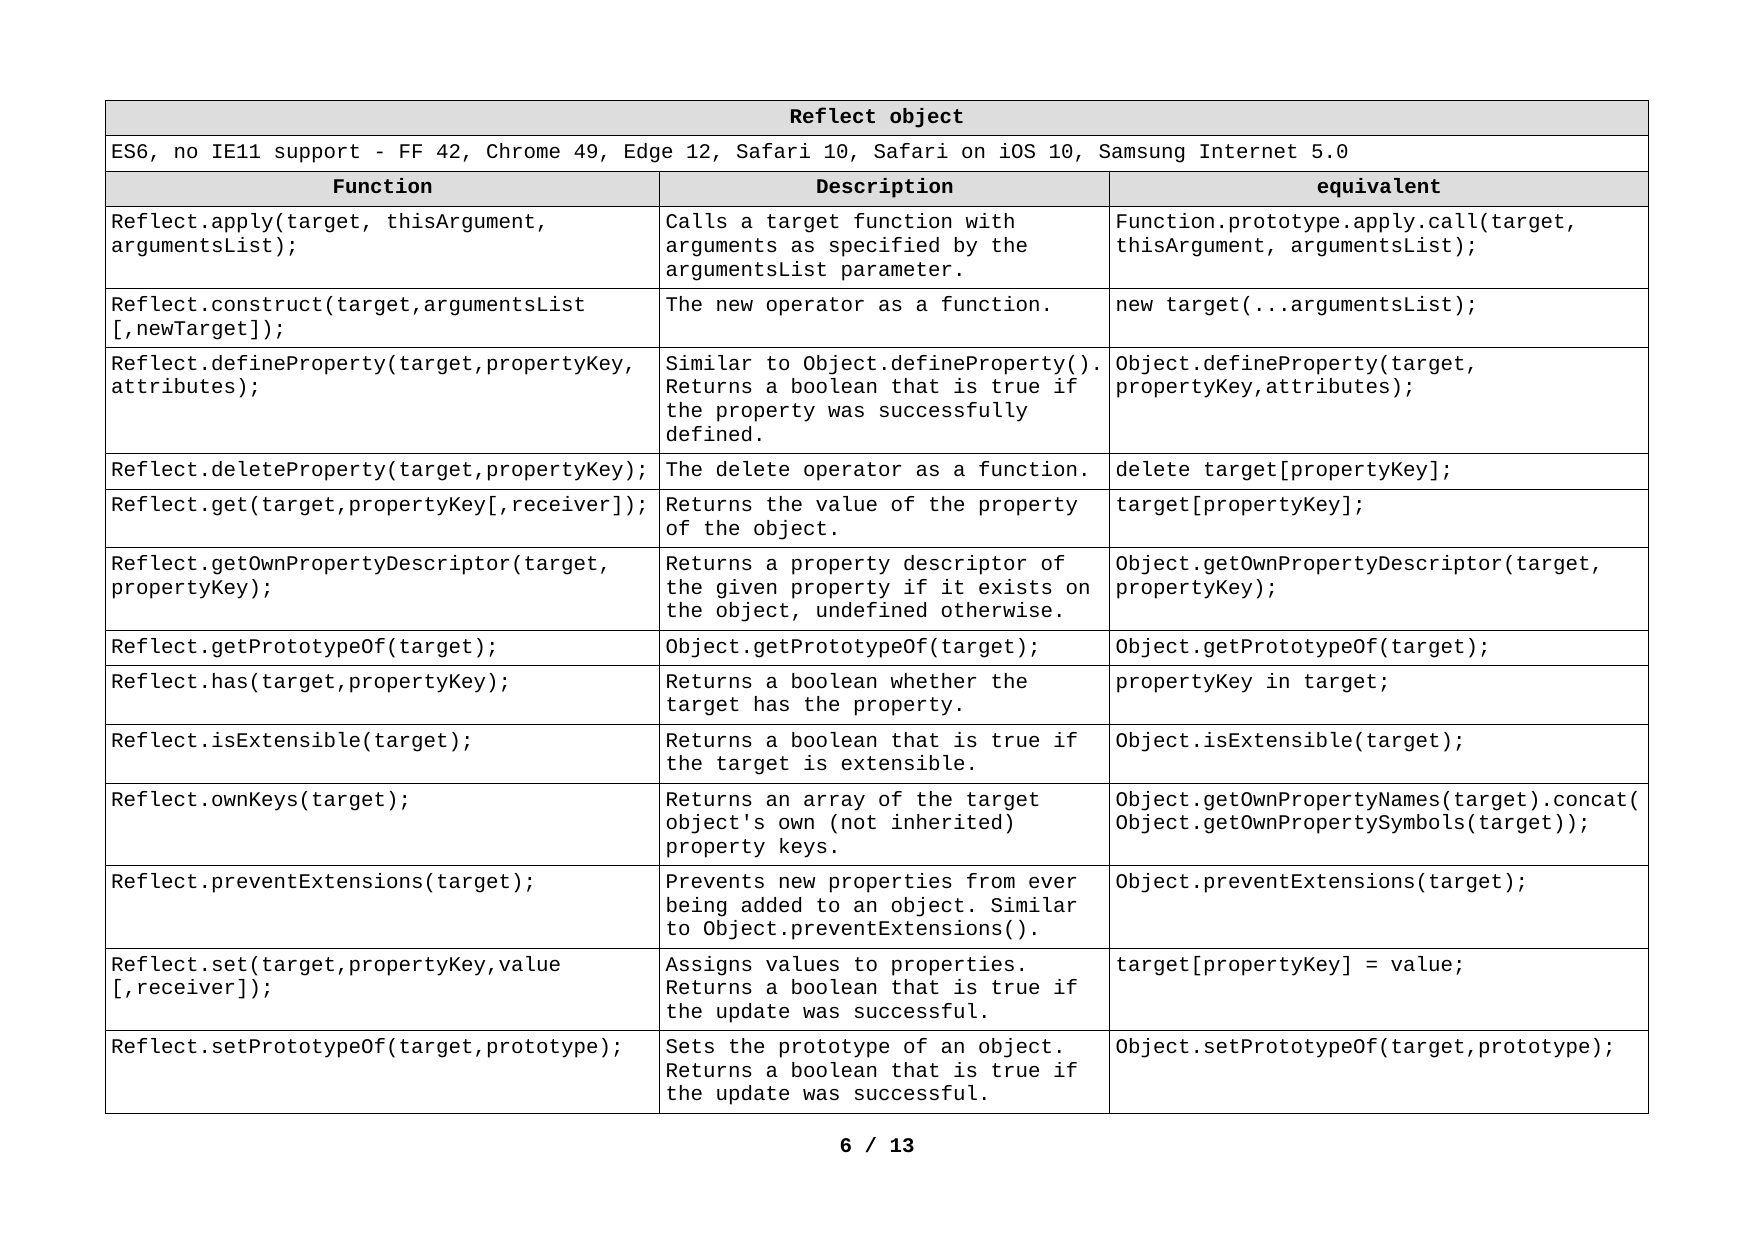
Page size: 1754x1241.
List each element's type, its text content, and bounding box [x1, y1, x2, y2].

table_cell Object.getPrototypeOf(target); [660, 631, 1109, 665]
table_cell Returns a boolean that is true if the target is extensible. [660, 725, 1109, 783]
table_cell Reflect.getPrototypeOf(target); [106, 631, 659, 665]
table_cell target[propertyKey]; [1110, 490, 1648, 547]
table_cell Object.setPrototypeOf(target,prototype); [1110, 1031, 1648, 1113]
table_cell Sets the prototype of an object. Returns a boolean that is true if the update was successful. [660, 1031, 1109, 1113]
table_header Reflect object [106, 101, 1648, 135]
table_cell Reflect.deleteProperty(target,propertyKey); [106, 454, 659, 488]
table_cell Reflect.preventExtensions(target); [106, 866, 659, 948]
table_cell Reflect.setPrototypeOf(target,prototype); [106, 1031, 659, 1113]
table_cell Reflect.defineProperty(target,propertyKey, attributes); [106, 348, 659, 453]
table_cell Returns a boolean whether the target has the property. [660, 666, 1109, 724]
table_cell target[propertyKey] = value; [1110, 949, 1648, 1030]
table_cell The delete operator as a function. [660, 454, 1109, 488]
table_cell equivalent [1110, 172, 1648, 206]
table_cell Object.preventExtensions(target); [1110, 866, 1648, 948]
table_cell Returns a property descriptor of the given property if it exists on the object, undefined otherwise. [660, 548, 1109, 630]
table_cell ES6, no IE11 support - FF 42, Chrome 49, Edge 12, Safari 10, Safari on iOS 10, Samsung Internet 5.0 [106, 136, 1648, 171]
table_cell Reflect.isExtensible(target); [106, 725, 659, 783]
table_cell Returns the value of the property of the object. [660, 490, 1109, 547]
table_cell Reflect.get(target,propertyKey[,receiver]); [106, 490, 659, 547]
table_cell propertyKey in target; [1110, 666, 1648, 724]
table_cell delete target[propertyKey]; [1110, 454, 1648, 488]
table_cell Object.getPrototypeOf(target); [1110, 631, 1648, 665]
table_cell Object.defineProperty(target, propertyKey,attributes); [1110, 348, 1648, 453]
table_cell Similar to Object.defineProperty(). Returns a boolean that is true if the property was successfully defined. [660, 348, 1109, 453]
table_cell Object.getOwnPropertyNames(target).concat(Object.getOwnPropertySymbols(target)); [1110, 784, 1648, 865]
table_cell new target(...argumentsList); [1110, 289, 1648, 347]
table_cell Returns an array of the target object's own (not inherited) property keys. [660, 784, 1109, 865]
table_cell Function.prototype.apply.call(target, thisArgument, argumentsList); [1110, 207, 1648, 288]
table_cell Calls a target function with arguments as specified by the argumentsList parameter. [660, 207, 1109, 288]
table_cell Object.isExtensible(target); [1110, 725, 1648, 783]
table_cell Reflect.ownKeys(target); [106, 784, 659, 865]
table_cell Reflect.construct(target,argumentsList [,newTarget]); [106, 289, 659, 347]
table_cell Prevents new properties from ever being added to an object. Similar to Object.preventExtensions(). [660, 866, 1109, 948]
table_cell Reflect.getOwnPropertyDescriptor(target, propertyKey); [106, 548, 659, 630]
table_cell Reflect.apply(target, thisArgument, argumentsList); [106, 207, 659, 288]
table_cell Reflect.set(target,propertyKey,value [,receiver]); [106, 949, 659, 1030]
table_cell Object.getOwnPropertyDescriptor(target, propertyKey); [1110, 548, 1648, 630]
table_cell Description [660, 172, 1109, 206]
table_cell Reflect.has(target,propertyKey); [106, 666, 659, 724]
table_cell The new operator as a function. [660, 289, 1109, 347]
table_cell Assigns values to properties. Returns a boolean that is true if the update was successful. [660, 949, 1109, 1030]
table_cell Function [106, 172, 659, 206]
